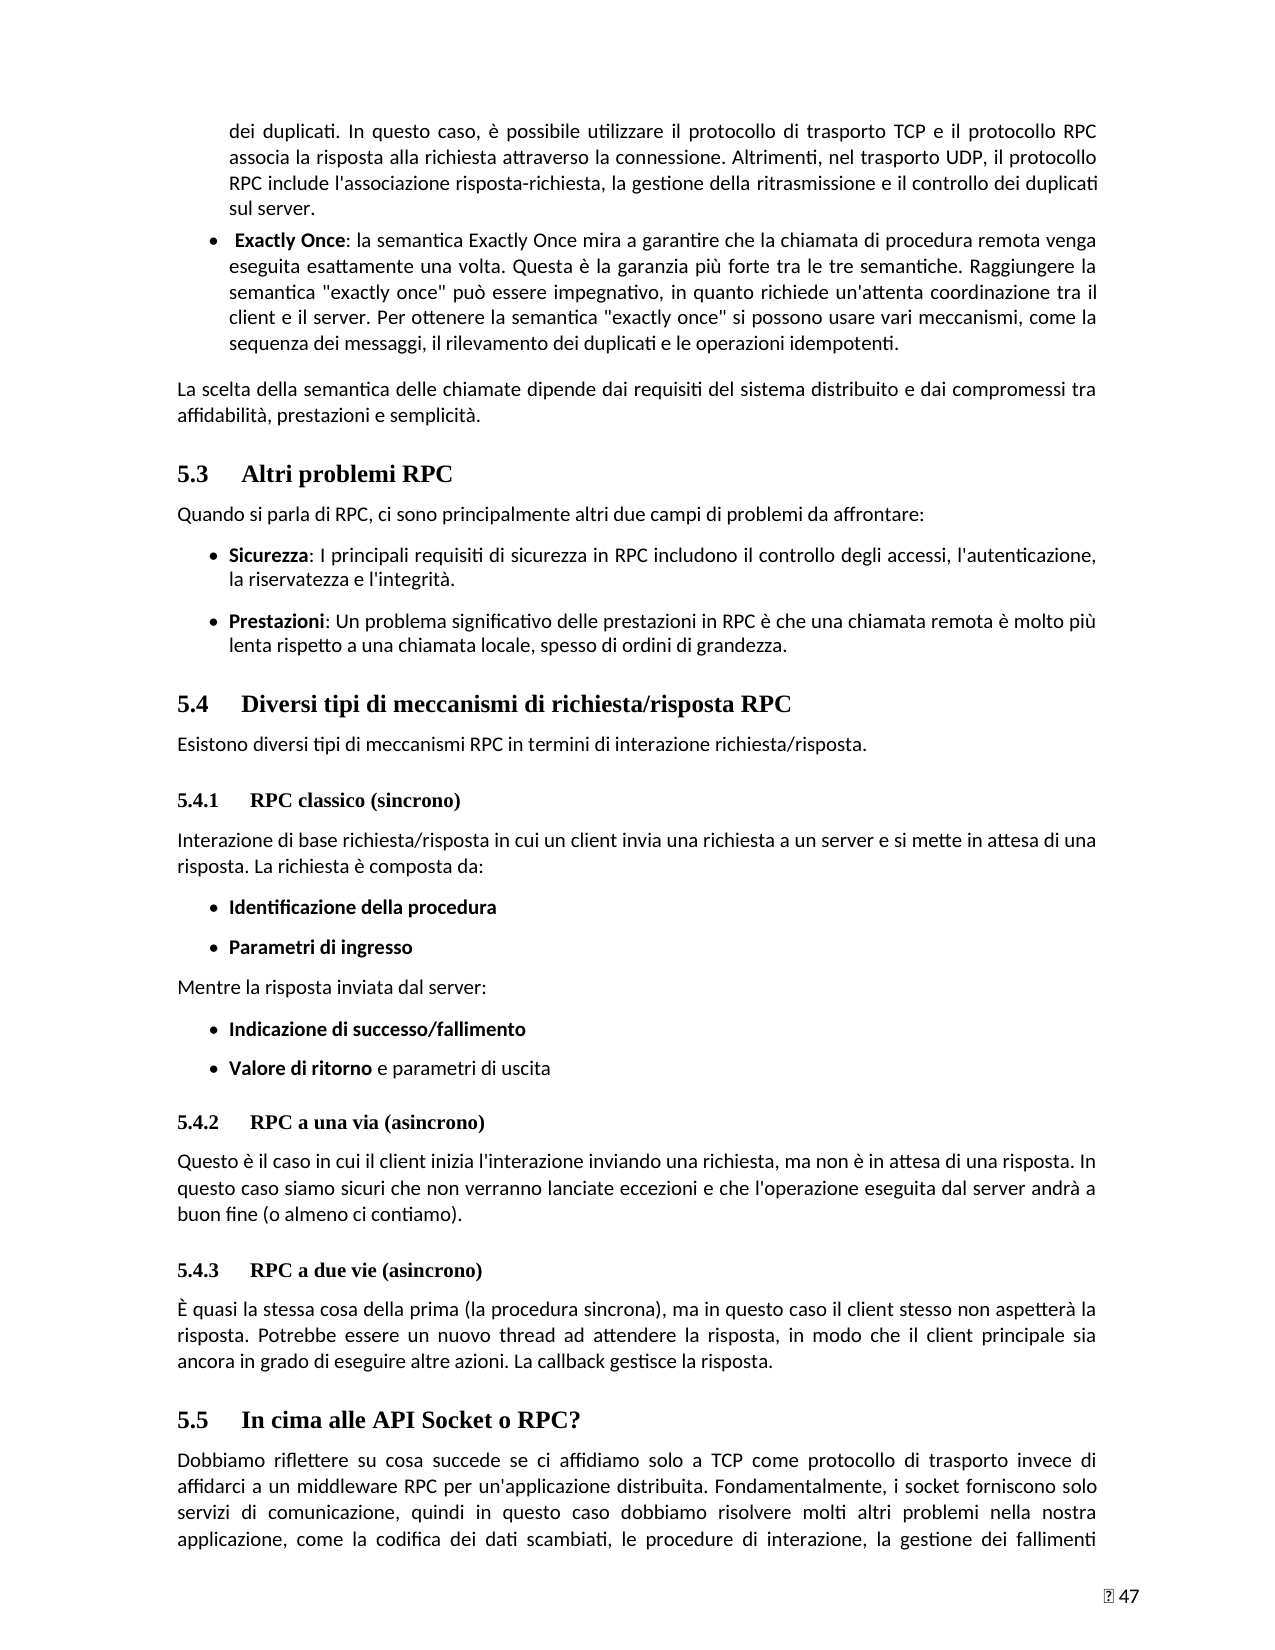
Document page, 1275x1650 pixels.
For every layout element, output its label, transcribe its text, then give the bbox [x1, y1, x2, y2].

list Prestazioni: Un problema significativo delle prestazioni in RPC è che una chiamata remota è molto più lenta rispetto a una chiamata locale, spesso di ordini di grandezza. [208, 609, 1098, 657]
subtitle RPC a due vie (asincrono) [177, 1258, 1139, 1282]
subtitle RPC a una via (asincrono) [177, 1110, 1139, 1134]
text Mentre la risposta inviata dal server: [177, 974, 1139, 999]
subtitle RPC classico (sincrono) [177, 788, 1139, 812]
list Exactly Once: la semantica Exactly Once mira a garantire che la chiamata di procedura remota venga eseguita esattamente una volta. Questa è la garanzia più forte tra le tre semantiche. Raggiungere la semantica "exactly once" può essere impegnativo, in quanto richiede un'attenta coordinazione tra il client e il server. Per ottenere la semantica "exactly once" si possono usare vari meccanismi, come la sequenza dei messaggi, il rilevamento dei duplicati e le operazioni idempotenti. [208, 228, 1098, 356]
list dei duplicati. In questo caso, è possibile utilizzare il protocollo di trasporto TCP e il protocollo RPC associa la risposta alla richiesta attraverso la connessione. Altrimenti, nel trasporto UDP, il protocollo RPC include l'associazione risposta-richiesta, la gestione della ritrasmissione e il controllo dei duplicati sul server. [208, 119, 1099, 221]
text Interazione di base richiesta/risposta in cui un client invia una richiesta a un server e si mette in attesa di una risposta. La richiesta è composta da: [177, 827, 1098, 878]
list Valore di ritorno e parametri di uscita [208, 1056, 1139, 1081]
subtitle Diversi tipi di meccanismi di richiesta/risposta RPC [177, 689, 1139, 718]
list Sicurezza: I principali requisiti di sicurezza in RPC includono il controllo degli accessi, l'autenticazione, la riservatezza e l'integrità. [208, 543, 1098, 592]
subtitle In cima alle API Socket o RPC? [177, 1405, 1139, 1434]
subtitle Altri problemi RPC [177, 459, 1139, 487]
list Parametri di ingresso [208, 934, 1139, 959]
list Identificazione della procedura [208, 894, 1139, 919]
text Esistono diversi tipi di meccanismi RPC in termini di interazione richiesta/risposta. [177, 731, 1139, 757]
text La scelta della semantica delle chiamate dipende dai requisiti del sistema distribuito e dai compromessi tra affidabilità, prestazioni e semplicità. [177, 376, 1098, 427]
text Questo è il caso in cui il client inizia l'interazione inviando una richiesta, ma non è in attesa di una risposta. In questo caso siamo sicuri che non verranno lanciate eccezioni e che l'operazione eseguita dal server andrà a buon fine (o almeno ci contiamo). [177, 1149, 1098, 1226]
list Indicazione di successo/fallimento [208, 1016, 1139, 1041]
text Dobbiamo riflettere su cosa succede se ci affidiamo solo a TCP come protocollo di trasporto invece di affidarci a un middleware RPC per un'applicazione distribuita. Fondamentalmente, i socket forniscono solo servizi di comunicazione, quindi in questo caso dobbiamo risolvere molti altri problemi nella nostra applicazione, come la codifica dei dati scambiati, le procedure di interazione, la gestione dei fallimenti [177, 1447, 1099, 1551]
text È quasi la stessa cosa della prima (la procedura sincrona), ma in questo caso il client stesso non aspetterà la risposta. Potrebbe essere un nuovo thread ad attendere la risposta, in modo che il client principale sia ancora in grado di eseguire altre azioni. La callback gestisce la risposta. [177, 1296, 1098, 1374]
text Quando si parla di RPC, ci sono principalmente altri due campi di problemi da affrontare: [177, 501, 1139, 526]
